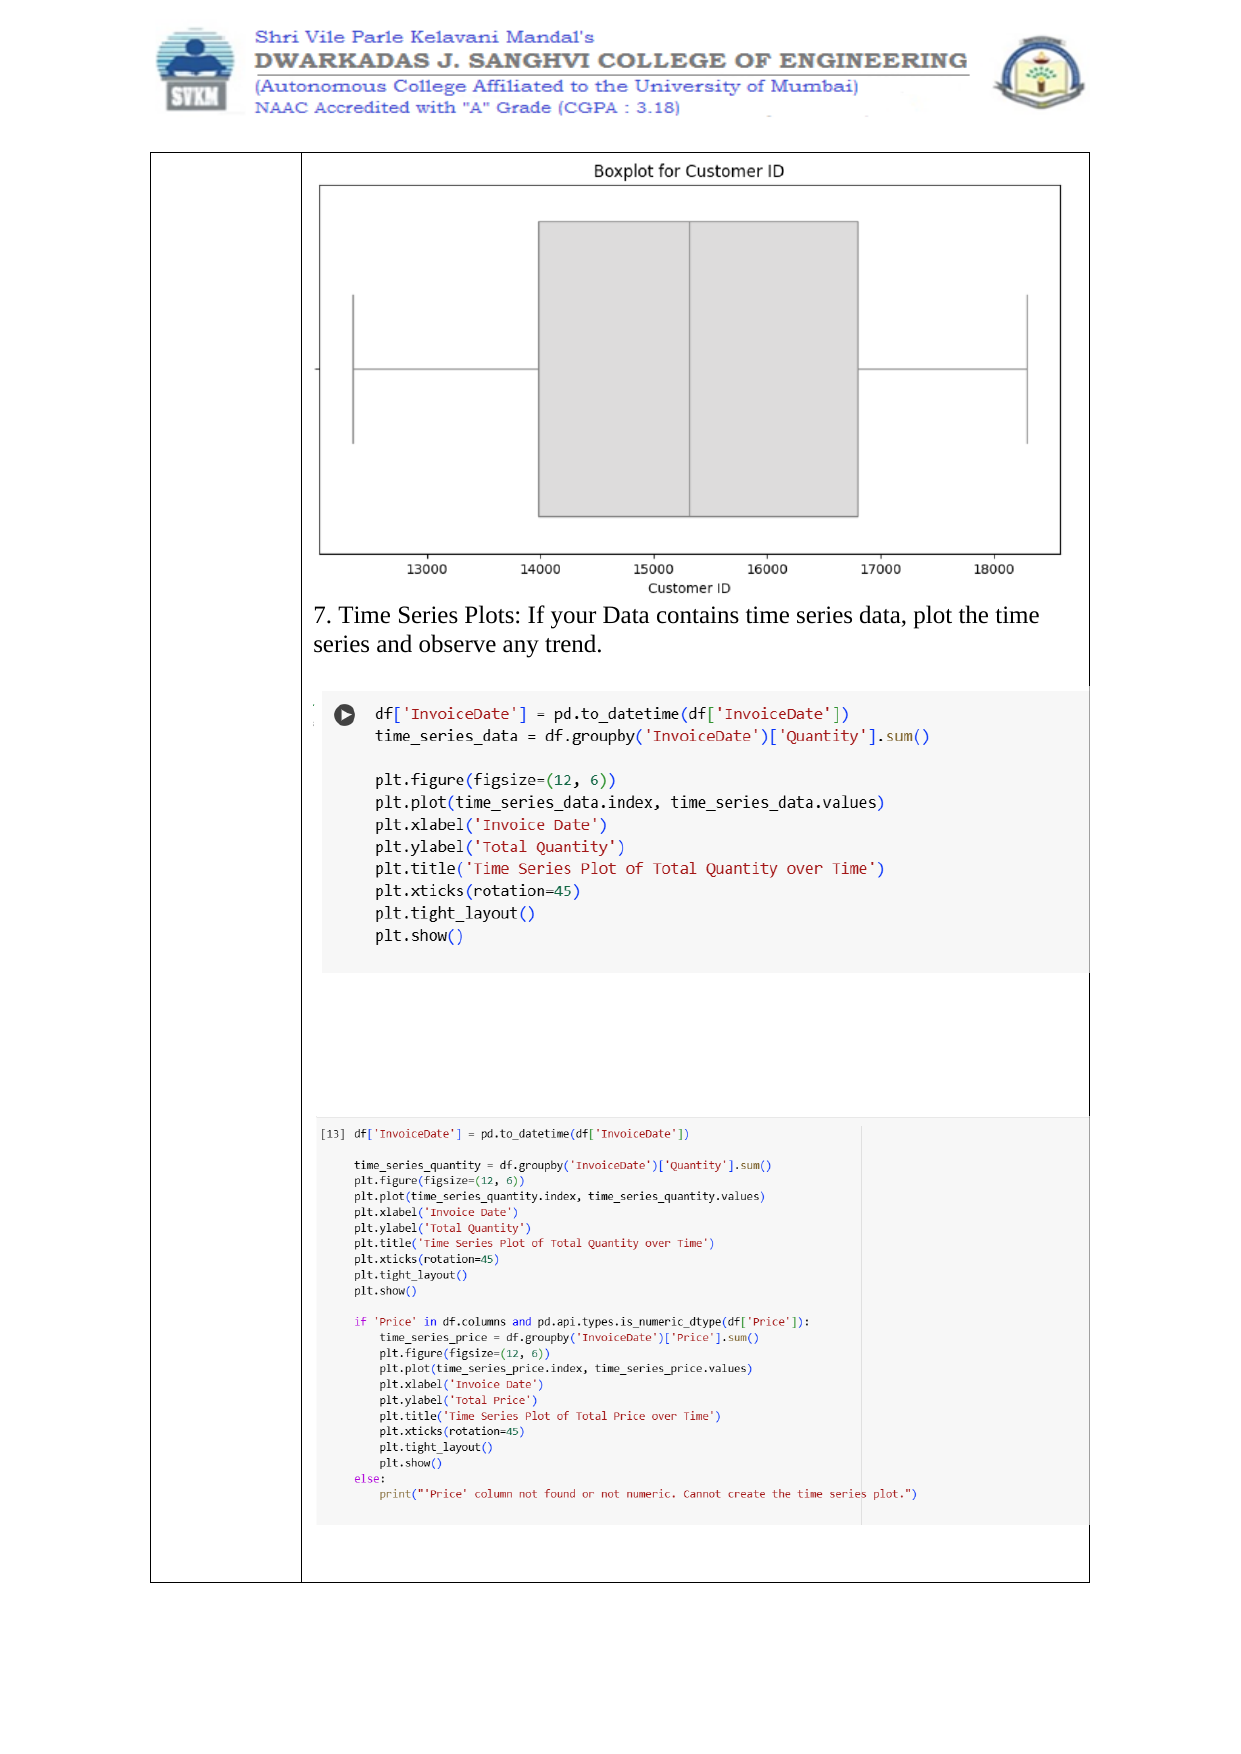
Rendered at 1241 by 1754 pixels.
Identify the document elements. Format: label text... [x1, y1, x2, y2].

table_cell Implementation [151, 153, 301, 1582]
picture [313, 686, 1090, 973]
picture [313, 153, 1089, 601]
table_cell 1. Load the Dataset for Visualization (Kaggle Retail Dataset for Data visualization) 2. Understand the dataset using methods like head, tail, describe, etc. 3. Find out and plot Null values in the dataset 4. Plot counts (Bar plots) for categorical variables 5. Plot Histograms or Density Plots For numerical column, histograms or density plots would help to visualize the distribution of data. This gives an idea of the data spread, central tendency, and skewness. 6. Boxplots- for visualizing the distribution of data in terms of quartiles. To identify outliers and compare distributions across different groups. 7. Time Series Plots: If your Data contains time series data, plot the time series and observe any trend. 8. Plot skewness values for numerical columns using skew() function. The skew() function can be used to calculate skewness in data. It represents the shape of the distribution. Skewness can be quantified to define the extent to which a distribution differs from a normal distribution. 9. Plot kurtosis values for numerical columns using kurt() function. The kurt() function can be used to calculate kurtosis in data. Kurtosis is the measure of thickness or heaviness of the distribution. It represents the height of the distribution. 10. Plot the corr() function using heatmap(): Perform on glue Dataset,l The corr() used to find the pairwise correlation of all columns in the dataframe. Missing values excluded in the calculation. Correlation uncovers the complex and unknown relationships between the variables in the dataset. The most common and default correlation coefficient is Pearson’s correlation coefficient. 11.factorplot():Seaborn is an amazing visualization library for statistical graphics plotting in Python. It provides beautiful default styles and color palettes to make statistical plots more attractive.This method returns the FacetGrid object with the plot on it for further tweaking. 12. Countplot(): Perform operation on tips.csv file from seaborn library 13 pairplot():This function helps you make a grid of plots where each row shares the same y-axis and each column shares the same x-axis. The plots on the diagonal (where the row and column are the same) show the distribution of just one variable. It is also possible to show a subset of variables or plot different variables on the rows and columns. 14. Kdeplot(): perform on Iris Dataset and geyser dataset 15. FacetGrid():This class maps a dataset onto multiple axes arrayed in a grid of rows and columns that correspond to levels of variables in the dataset. The plots it produces are often called “lattice”, “trellis”, or “small-multiple” graphics. [302, 153, 1089, 1582]
picture [150, 11, 1090, 125]
picture [313, 1116, 1090, 1525]
